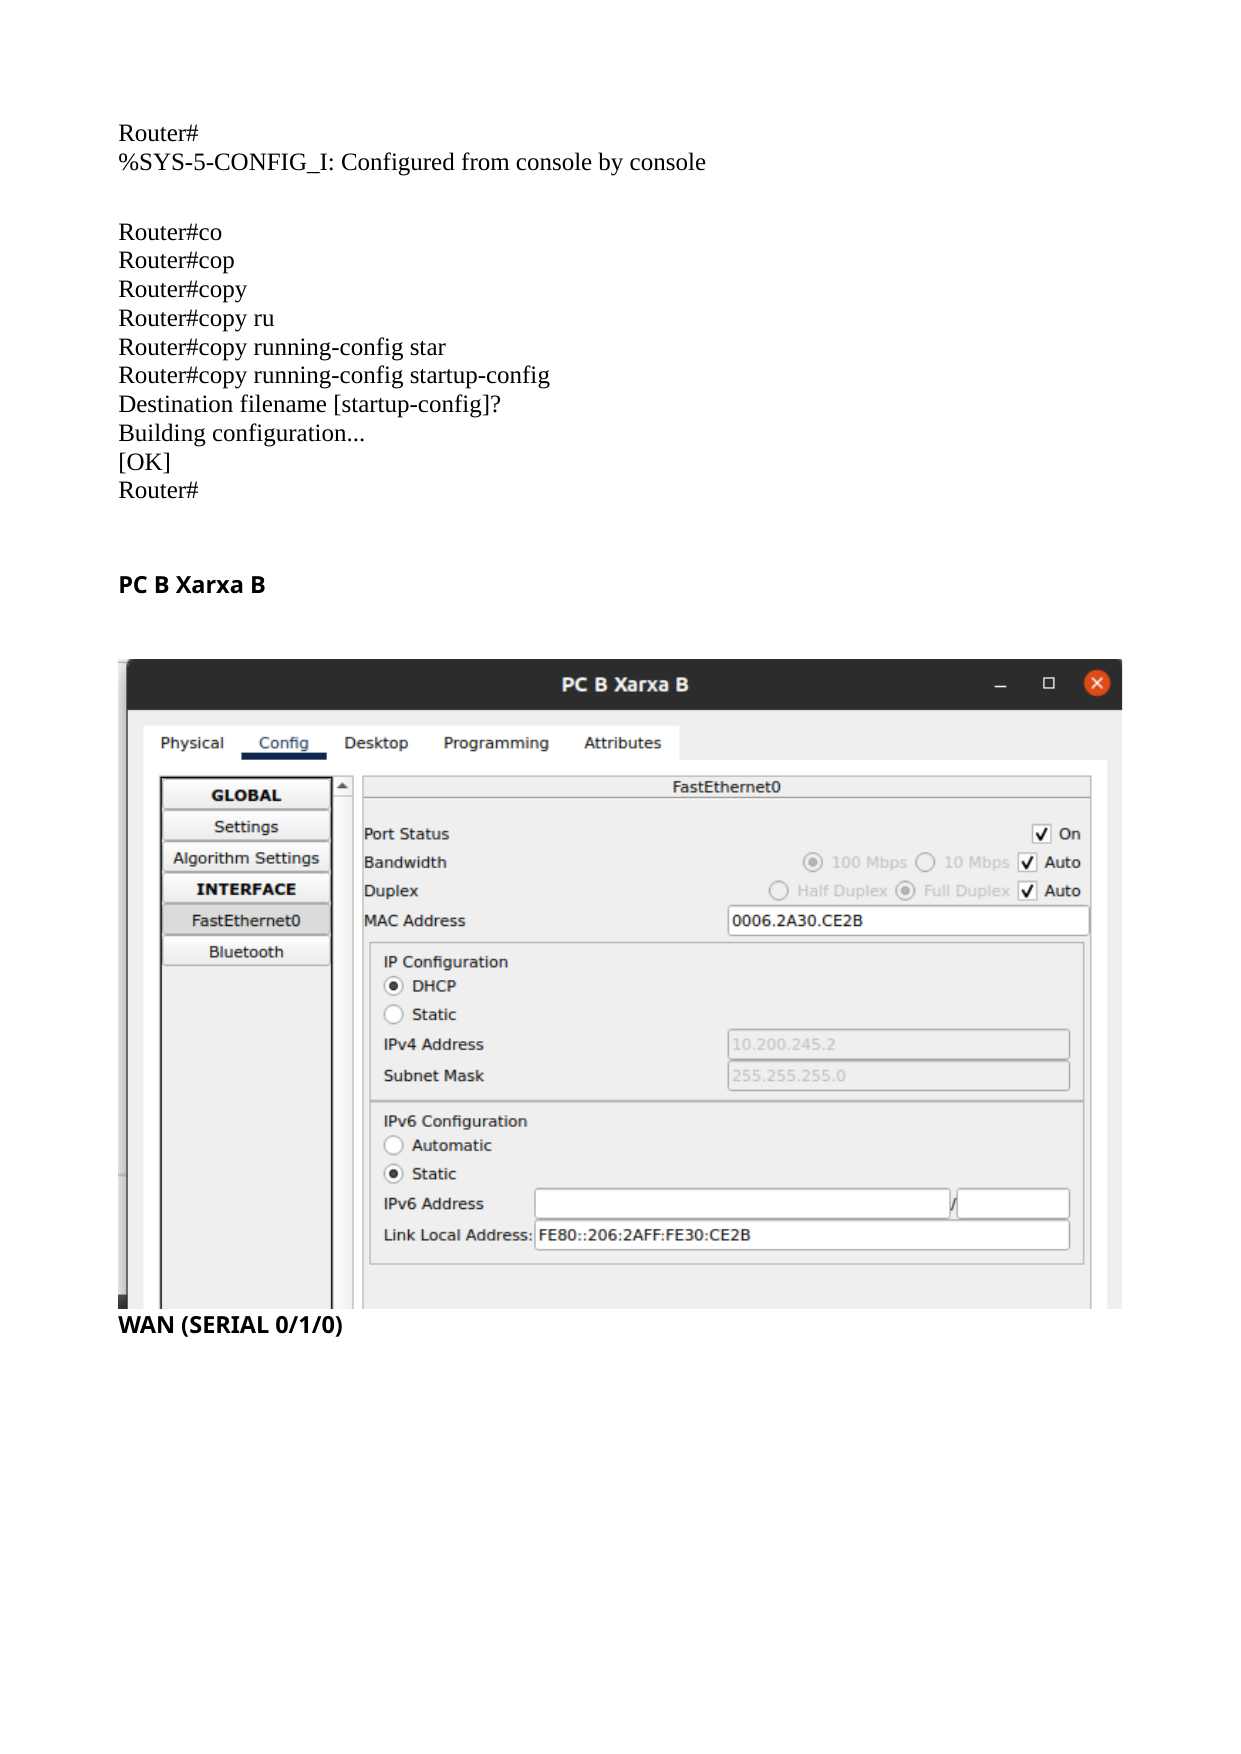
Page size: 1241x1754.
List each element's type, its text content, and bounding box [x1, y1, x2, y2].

table_header WAN (SERIAL 0/1/0) [118, 1309, 1122, 1372]
table_header Router# %SYS-5-CONFIG_I: Configured from console by console Router#co Router#cop Router#copy Router#copy ru Router#copy running-config star Router#copy running-config startup-config Destination filename [startup-config]? Building configuration... [OK] Router# PC B Xarxa B [118, 118, 1122, 659]
picture [118, 659, 1123, 1309]
